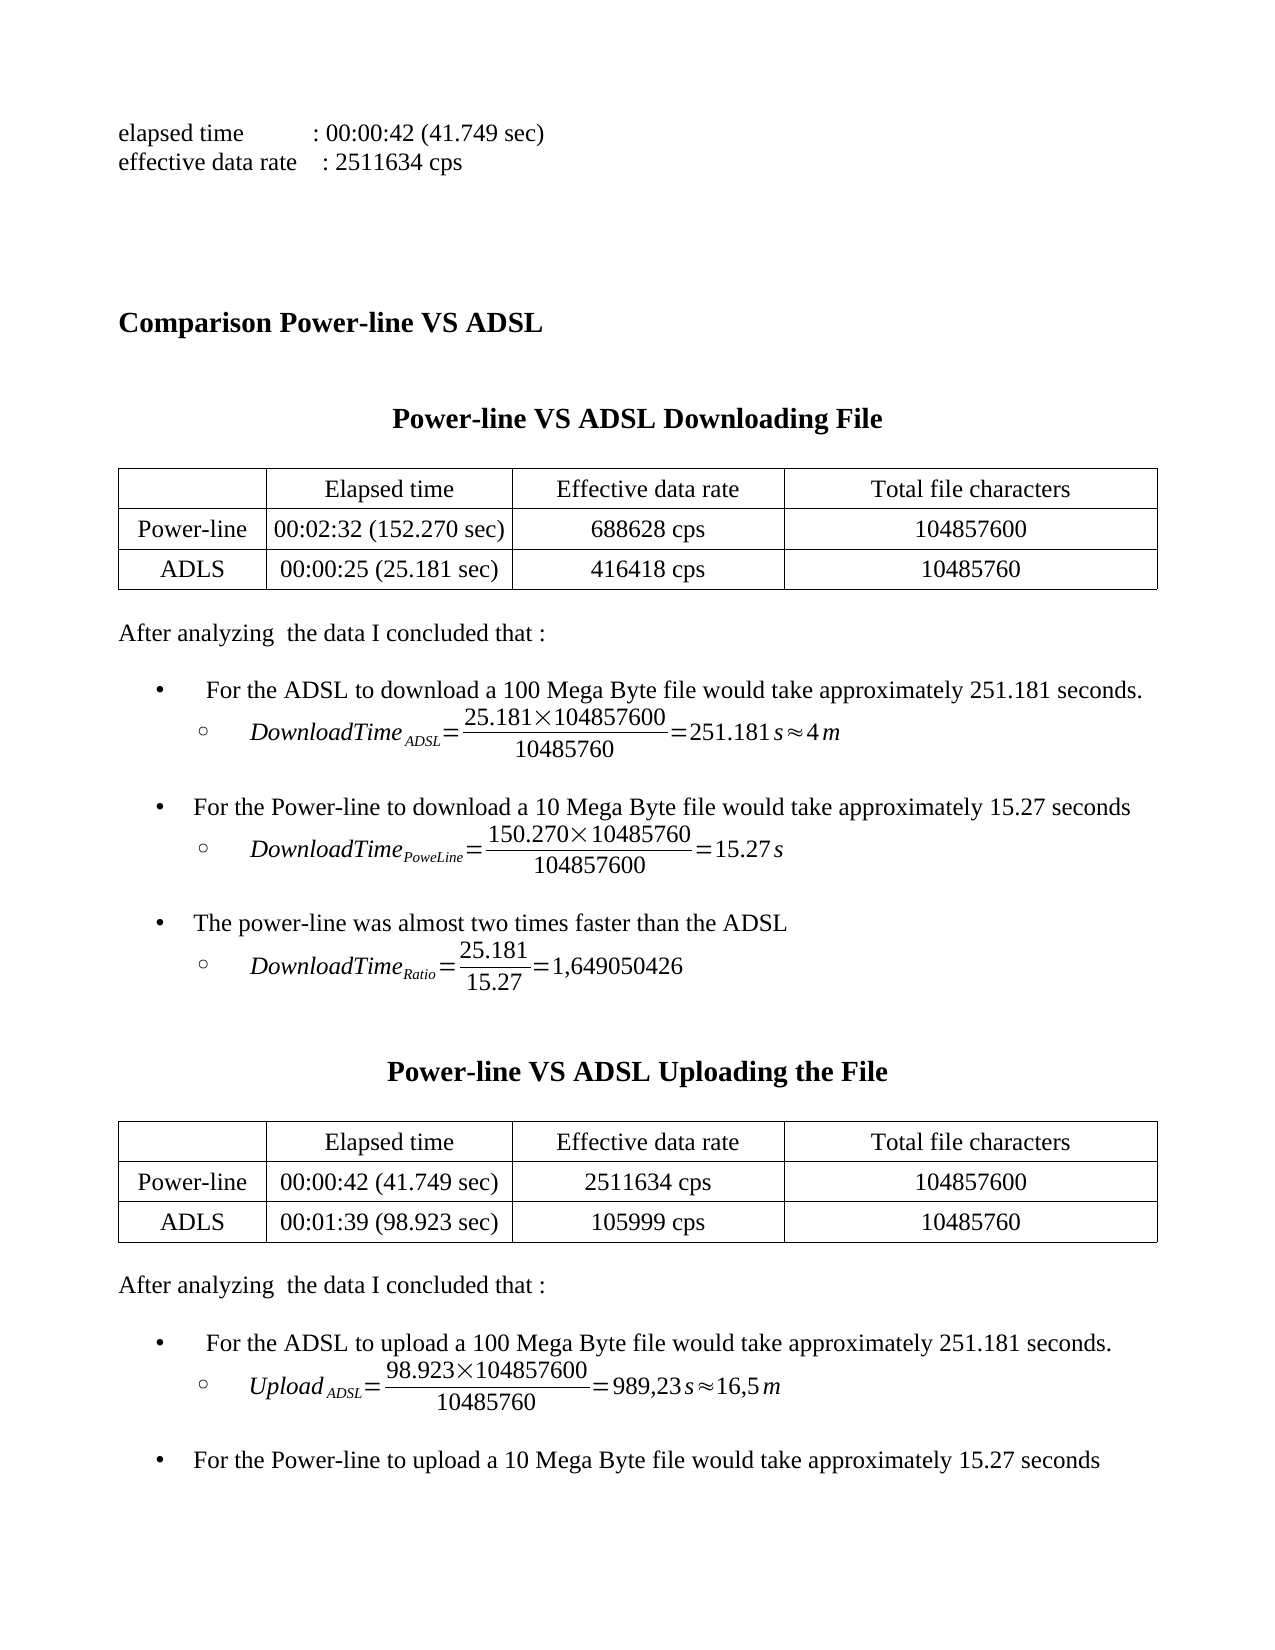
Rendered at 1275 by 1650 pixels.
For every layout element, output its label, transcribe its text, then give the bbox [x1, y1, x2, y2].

table_cell 104857600 [785, 1162, 1157, 1201]
list For the Power-line to download a 10 Mega Byte file would take approximately 15.27 seconds [156, 792, 1157, 820]
table_header Total file characters [785, 1122, 1157, 1161]
text Comparison Power-line VS ADSL [118, 305, 1157, 338]
table_cell 104857600 [785, 509, 1157, 548]
list For the ADSL to download a 100 Mega Byte file would take approximately 251.181 seconds. [156, 675, 1157, 704]
table_header Elapsed time [267, 1122, 512, 1161]
text Power-line VS ADSL Downloading File [118, 401, 1157, 434]
table_cell 00:00:25 (25.181 sec) [267, 550, 512, 589]
table_cell Power-line [119, 1162, 266, 1201]
text Power-line VS ADSL Uploading the File [118, 1054, 1157, 1087]
table_header Effective data rate [513, 469, 784, 508]
table_cell 10485760 [785, 1202, 1157, 1242]
table_cell ADLS [119, 550, 266, 589]
table_header Total file characters [785, 469, 1157, 508]
text elapsed time : 00:00:42 (41.749 sec) [118, 118, 1157, 147]
list The power-line was almost two times faster than the ADSL [156, 908, 1157, 937]
table_cell ADLS [119, 1202, 266, 1242]
table_cell 10485760 [785, 550, 1157, 589]
text After analyzing the data I concluded that : [118, 1271, 1157, 1299]
text effective data rate : 2511634 cps [118, 147, 1157, 176]
table_header [119, 1122, 266, 1161]
text After analyzing the data I concluded that : [118, 618, 1157, 646]
list For the Power-line to upload a 10 Mega Byte file would take approximately 15.27 seconds [156, 1445, 1157, 1473]
table_cell Power-line [119, 509, 266, 548]
table_header [119, 469, 266, 508]
table_cell 416418 cps [513, 550, 784, 589]
table_header Elapsed time [267, 469, 512, 508]
table_cell 688628 cps [513, 509, 784, 548]
table_header Effective data rate [513, 1122, 784, 1161]
table_cell 2511634 cps [513, 1162, 784, 1201]
table_cell 00:02:32 (152.270 sec) [267, 509, 512, 548]
list For the ADSL to upload a 100 Mega Byte file would take approximately 251.181 seconds. [156, 1328, 1157, 1357]
table_cell 00:01:39 (98.923 sec) [267, 1202, 512, 1242]
table_cell 105999 cps [513, 1202, 784, 1242]
table_cell 00:00:42 (41.749 sec) [267, 1162, 512, 1201]
